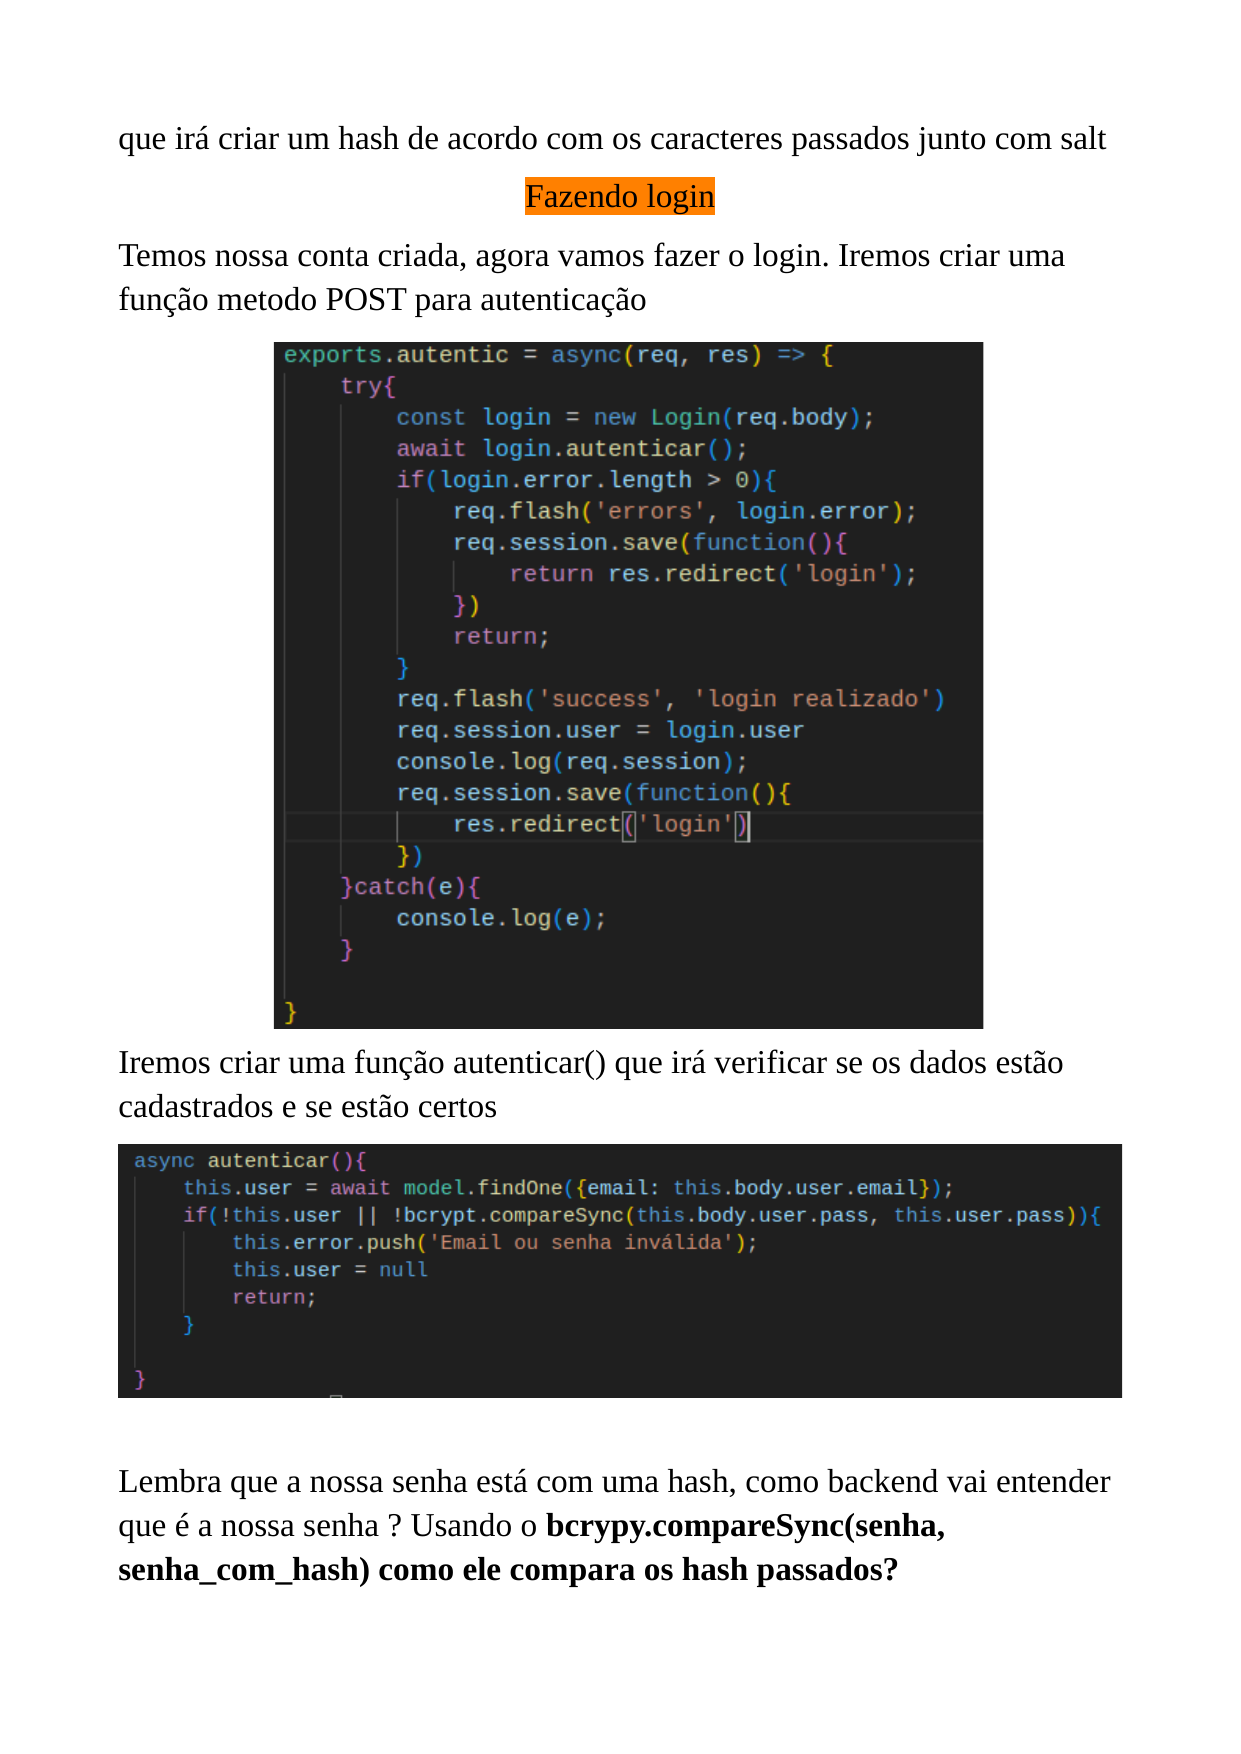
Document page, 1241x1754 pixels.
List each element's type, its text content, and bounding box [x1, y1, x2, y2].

text Lembra que a nossa senha está com uma hash, como backend vai entender que é a nossa senha ? Usando o bcrypy.compareSync(senha, senha_com_hash) como ele compara os hash passados? [118, 1462, 1122, 1588]
text que irá criar um hash de acordo com os caracteres passados junto com salt [118, 118, 1122, 156]
picture [273, 342, 984, 1029]
text Temos nossa conta criada, agora vamos fazer o login. Iremos criar uma função metodo POST para autenticação [118, 235, 1122, 318]
picture [118, 1144, 1123, 1398]
text Fazendo login [118, 177, 1122, 215]
text Iremos criar uma função autenticar() que irá verificar se os dados estão cadastrados e se estão certos [118, 1042, 1122, 1124]
